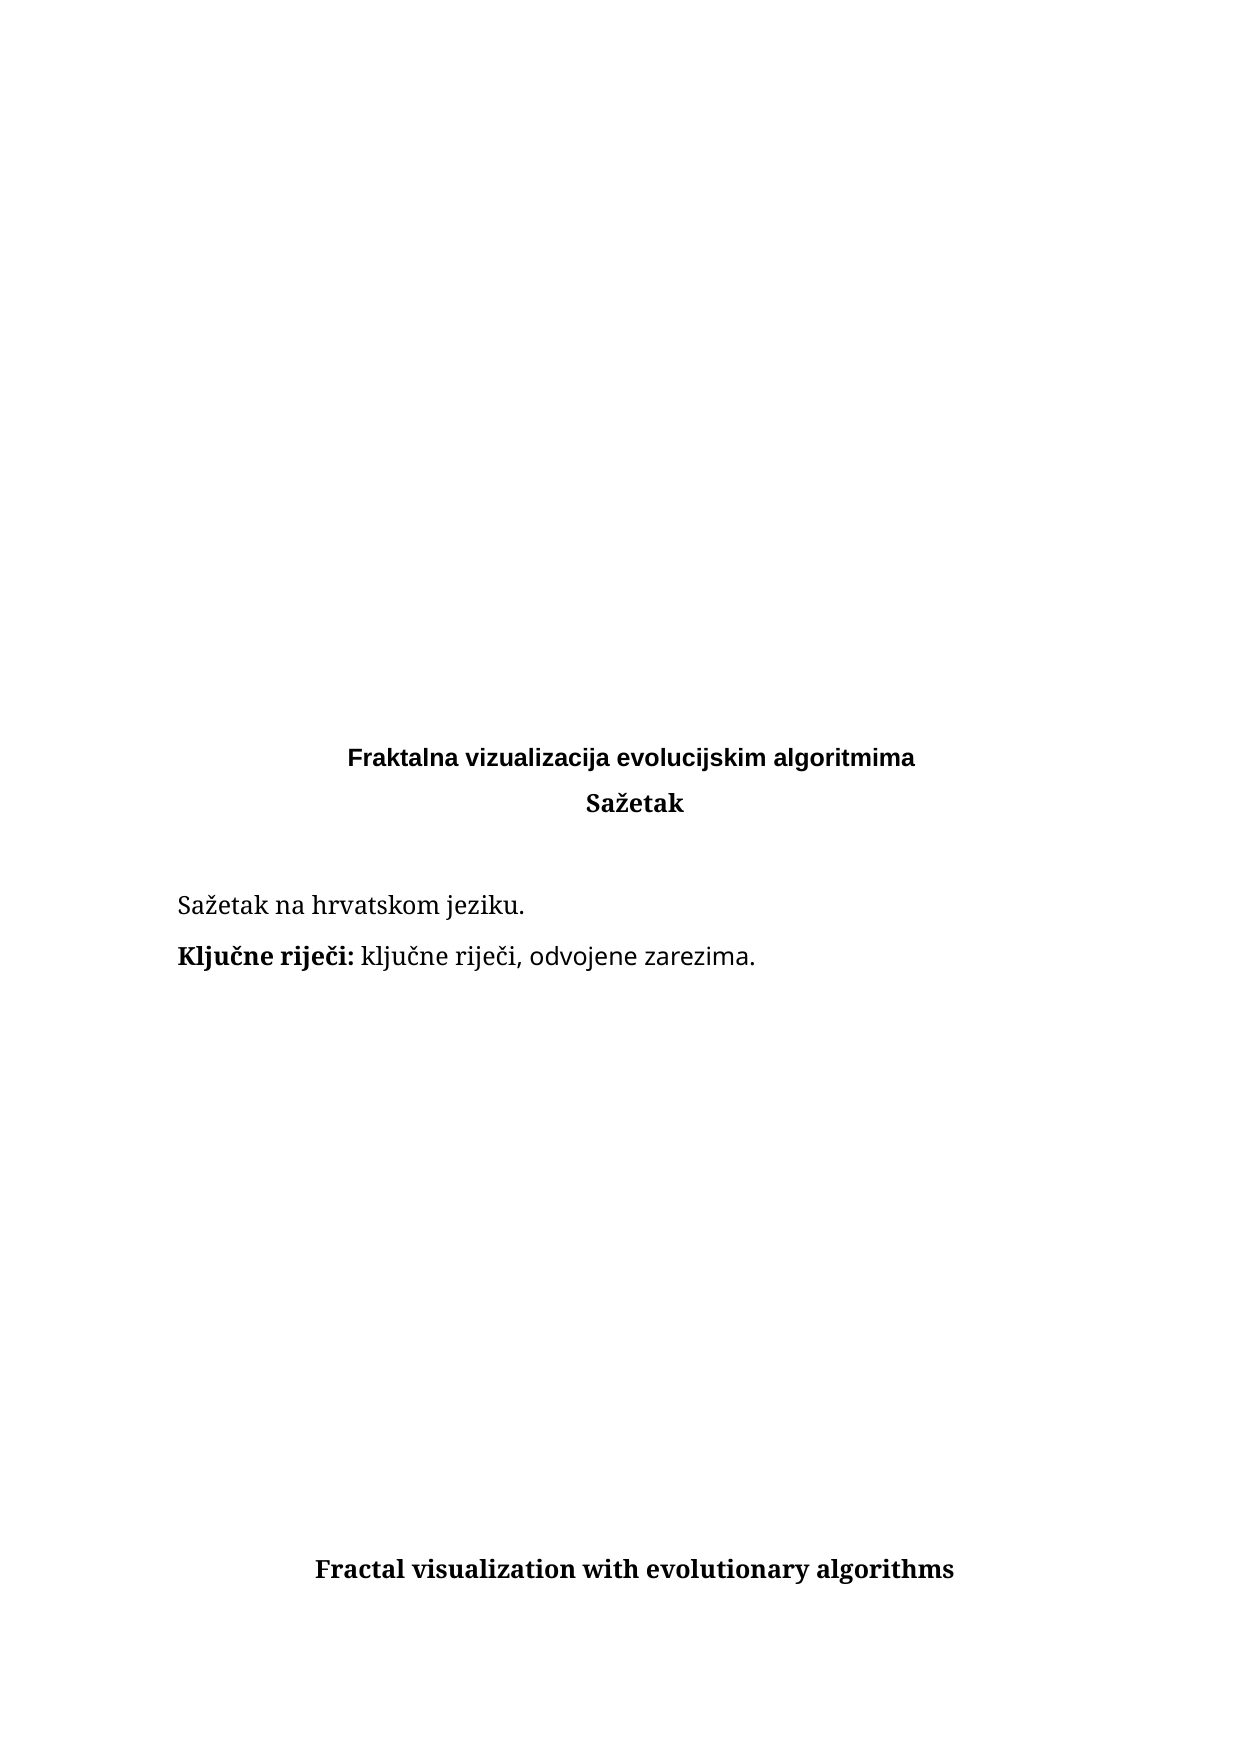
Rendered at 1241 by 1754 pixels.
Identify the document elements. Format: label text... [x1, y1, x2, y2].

text Sažetak na hrvatskom jeziku. [177, 888, 1093, 922]
text Fraktalna vizualizacija evolucijskim algoritmima [177, 743, 1093, 772]
text Sažetak [177, 786, 1093, 820]
text Fractal visualization with evolutionary algorithms [177, 1552, 1093, 1586]
text Ključne riječi: ključne riječi, odvojene zarezima. [177, 939, 1093, 973]
